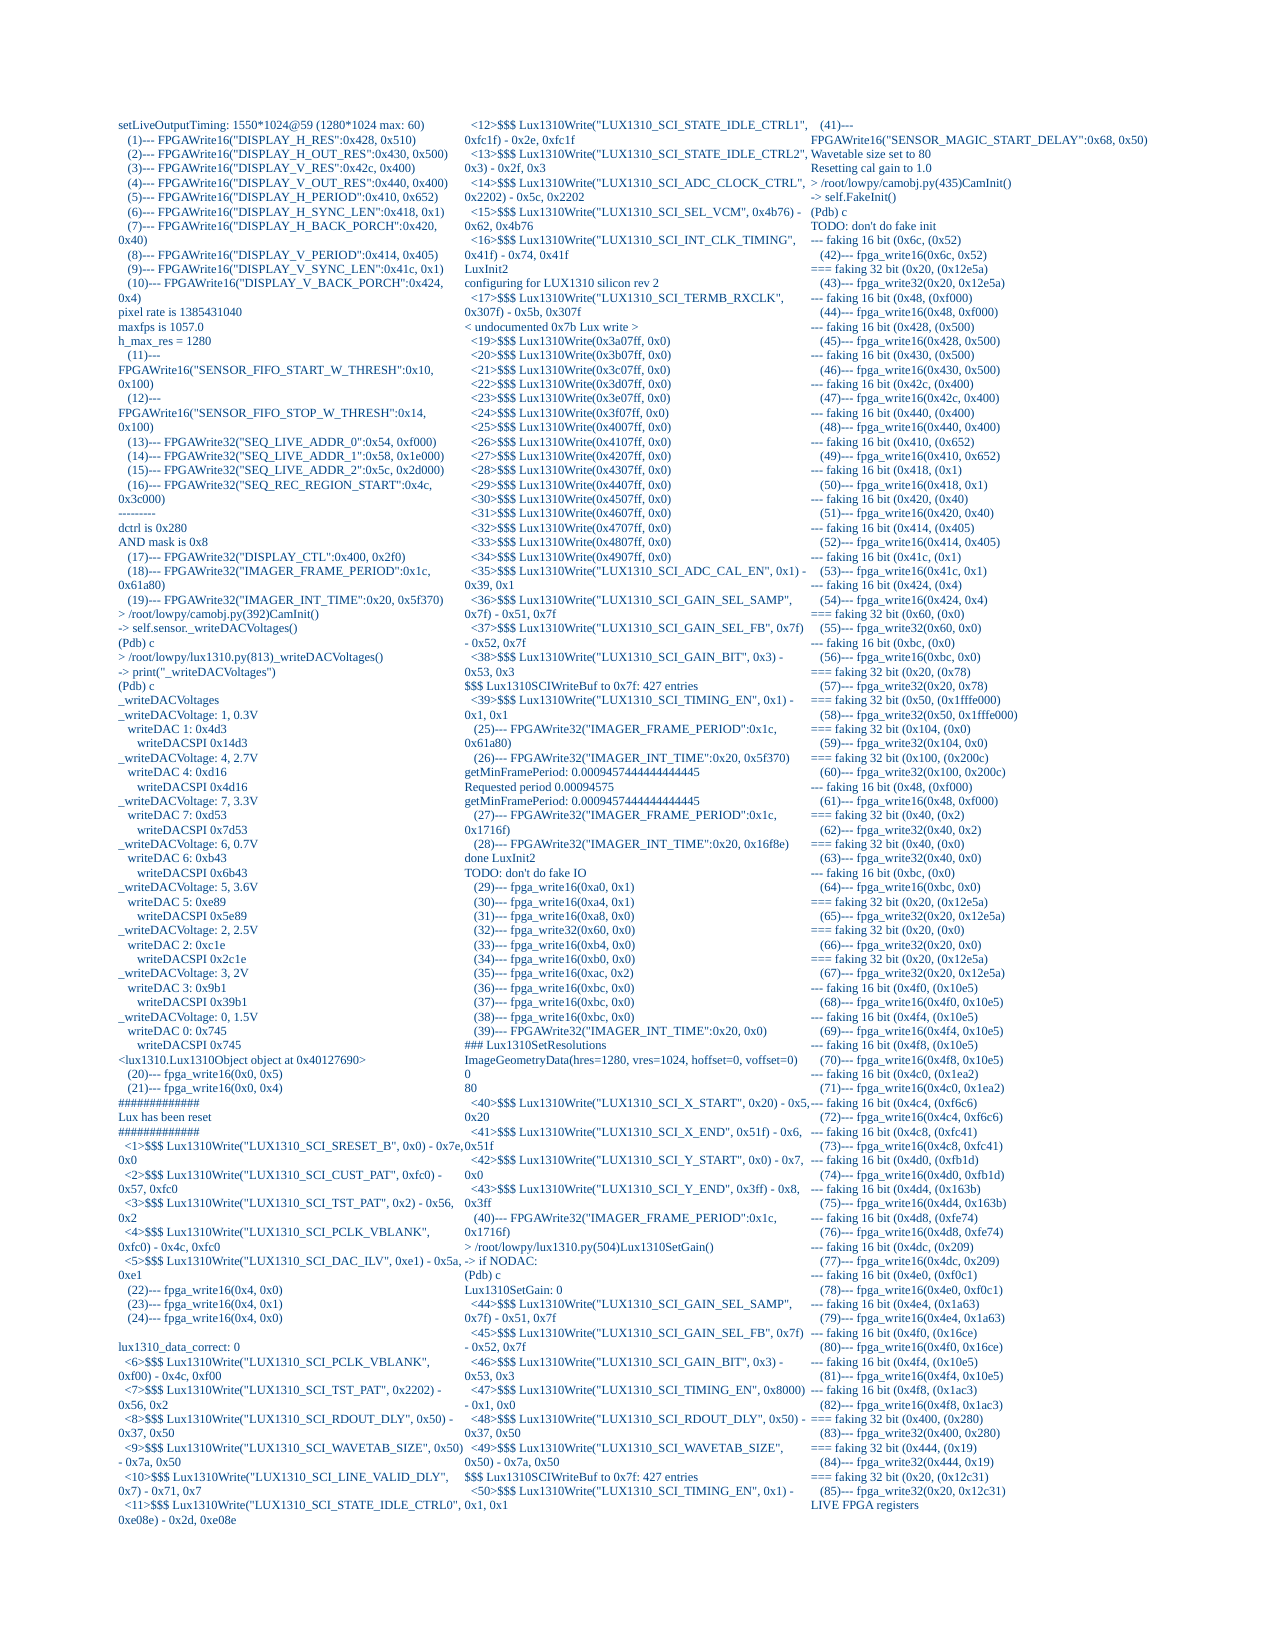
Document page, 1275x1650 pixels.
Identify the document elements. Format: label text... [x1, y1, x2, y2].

text (25)--- FPGAWrite32("IMAGER_FRAME_PERIOD":0x1c, 0x61a80) [464, 722, 811, 751]
text configuring for LUX1310 silicon rev 2 [464, 276, 811, 291]
text (69)--- fpga_write16(0x4f4, 0x10e5) [811, 1024, 1157, 1038]
text <9>$$$ Lux1310Write("LUX1310_SCI_WAVETAB_SIZE", 0x50) - 0x7a, 0x50 [118, 1441, 464, 1469]
text <42>$$$ Lux1310Write("LUX1310_SCI_Y_START", 0x0) - 0x7, 0x0 [464, 1153, 811, 1182]
text (40)--- FPGAWrite32("IMAGER_FRAME_PERIOD":0x1c, 0x1716f) [464, 1211, 811, 1239]
text (8)--- FPGAWrite16("DISPLAY_V_PERIOD":0x414, 0x405) [118, 247, 464, 262]
text Resetting cal gain to 1.0 [811, 161, 1157, 176]
text -> if NODAC: [464, 1254, 811, 1268]
text writeDACSPI 0x7d53 [118, 822, 464, 837]
text _writeDACVoltage: 1, 0.3V [118, 707, 464, 722]
text (15)--- FPGAWrite32("SEQ_LIVE_ADDR_2":0x5c, 0x2d000) [118, 463, 464, 477]
text --- faking 16 bit (0x420, (0x40) [811, 492, 1157, 506]
text $$$ Lux1310SCIWriteBuf to 0x7f: 427 entries [464, 1469, 811, 1484]
text === faking 32 bit (0x20, (0x12e5a) [811, 952, 1157, 966]
text === faking 32 bit (0x20, (0x0) [811, 923, 1157, 937]
text (71)--- fpga_write16(0x4c0, 0x1ea2) [811, 1081, 1157, 1096]
text (85)--- fpga_write32(0x20, 0x12c31) [811, 1484, 1157, 1498]
text (65)--- fpga_write32(0x20, 0x12e5a) [811, 909, 1157, 923]
text writeDAC 1: 0x4d3 [118, 722, 464, 736]
text <19>$$$ Lux1310Write(0x3a07ff, 0x0) [464, 334, 811, 348]
text (41)--- FPGAWrite16("SENSOR_MAGIC_START_DELAY":0x68, 0x50) [811, 118, 1157, 147]
text <20>$$$ Lux1310Write(0x3b07ff, 0x0) [464, 348, 811, 362]
text <10>$$$ Lux1310Write("LUX1310_SCI_LINE_VALID_DLY", 0x7) - 0x71, 0x7 [118, 1469, 464, 1498]
text TODO: don't do fake IO [464, 866, 811, 880]
text === faking 32 bit (0x20, (0x78) [811, 664, 1157, 679]
text LIVE FPGA registers [811, 1498, 1157, 1512]
text <16>$$$ Lux1310Write("LUX1310_SCI_INT_CLK_TIMING", 0x41f) - 0x74, 0x41f [464, 233, 811, 262]
text === faking 32 bit (0x100, (0x200c) [811, 751, 1157, 765]
text (19)--- FPGAWrite32("IMAGER_INT_TIME":0x20, 0x5f370) [118, 592, 464, 607]
text <30>$$$ Lux1310Write(0x4507ff, 0x0) [464, 492, 811, 506]
text 80 [464, 1081, 811, 1096]
text done LuxInit2 [464, 851, 811, 866]
text (16)--- FPGAWrite32("SEQ_REC_REGION_START":0x4c, 0x3c000) [118, 477, 464, 506]
text <28>$$$ Lux1310Write(0x4307ff, 0x0) [464, 463, 811, 477]
text < undocumented 0x7b Lux write > [464, 319, 811, 334]
text (10)--- FPGAWrite16("DISPLAY_V_BACK_PORCH":0x424, 0x4) [118, 276, 464, 305]
text writeDAC 0: 0x745 [118, 1024, 464, 1038]
text (20)--- fpga_write16(0x0, 0x5) [118, 1067, 464, 1081]
text <7>$$$ Lux1310Write("LUX1310_SCI_TST_PAT", 0x2202) - 0x56, 0x2 [118, 1383, 464, 1412]
text <25>$$$ Lux1310Write(0x4007ff, 0x0) [464, 420, 811, 434]
text <12>$$$ Lux1310Write("LUX1310_SCI_STATE_IDLE_CTRL1", 0xfc1f) - 0x2e, 0xfc1f [464, 118, 811, 147]
text (4)--- FPGAWrite16("DISPLAY_V_OUT_RES":0x440, 0x400) [118, 176, 464, 190]
text (78)--- fpga_write16(0x4e0, 0xf0c1) [811, 1282, 1157, 1297]
text <6>$$$ Lux1310Write("LUX1310_SCI_PCLK_VBLANK", 0xf00) - 0x4c, 0xf00 [118, 1354, 464, 1383]
text _writeDACVoltage: 3, 2V [118, 966, 464, 981]
text (37)--- fpga_write16(0xbc, 0x0) [464, 995, 811, 1009]
text (79)--- fpga_write16(0x4e4, 0x1a63) [811, 1311, 1157, 1326]
text <23>$$$ Lux1310Write(0x3e07ff, 0x0) [464, 391, 811, 406]
text writeDAC 6: 0xb43 [118, 851, 464, 866]
text <8>$$$ Lux1310Write("LUX1310_SCI_RDOUT_DLY", 0x50) - 0x37, 0x50 [118, 1412, 464, 1441]
text writeDACSPI 0x5e89 [118, 909, 464, 923]
text pixel rate is 1385431040 [118, 305, 464, 319]
text --- faking 16 bit (0x4f0, (0x16ce) [811, 1326, 1157, 1340]
text --- faking 16 bit (0x430, (0x500) [811, 348, 1157, 362]
text === faking 32 bit (0x20, (0x12e5a) [811, 894, 1157, 909]
text Requested period 0.00094575 [464, 779, 811, 794]
text --- faking 16 bit (0x4e0, (0xf0c1) [811, 1268, 1157, 1282]
text _writeDACVoltage: 0, 1.5V [118, 1009, 464, 1024]
text === faking 32 bit (0x20, (0x12c31) [811, 1469, 1157, 1484]
text --- faking 16 bit (0x6c, (0x52) [811, 233, 1157, 247]
text <36>$$$ Lux1310Write("LUX1310_SCI_GAIN_SEL_SAMP", 0x7f) - 0x51, 0x7f [464, 592, 811, 621]
text <14>$$$ Lux1310Write("LUX1310_SCI_ADC_CLOCK_CTRL", 0x2202) - 0x5c, 0x2202 [464, 176, 811, 204]
text TODO: don't do fake init [811, 219, 1157, 233]
text (52)--- fpga_write16(0x414, 0x405) [811, 535, 1157, 549]
text (48)--- fpga_write16(0x440, 0x400) [811, 420, 1157, 434]
text AND mask is 0x8 [118, 535, 464, 549]
text _writeDACVoltage: 4, 2.7V [118, 751, 464, 765]
text === faking 32 bit (0x104, (0x0) [811, 722, 1157, 736]
text (61)--- fpga_write16(0x48, 0xf000) [811, 794, 1157, 808]
text --- faking 16 bit (0x4f4, (0x10e5) [811, 1009, 1157, 1024]
text writeDACSPI 0x6b43 [118, 866, 464, 880]
text h_max_res = 1280 [118, 334, 464, 348]
text (34)--- fpga_write16(0xb0, 0x0) [464, 952, 811, 966]
text <17>$$$ Lux1310Write("LUX1310_SCI_TERMB_RXCLK", 0x307f) - 0x5b, 0x307f [464, 291, 811, 319]
text <4>$$$ Lux1310Write("LUX1310_SCI_PCLK_VBLANK", 0xfc0) - 0x4c, 0xfc0 [118, 1225, 464, 1254]
text writeDAC 5: 0xe89 [118, 894, 464, 909]
text > /root/lowpy/lux1310.py(504)Lux1310SetGain() [464, 1239, 811, 1254]
text (47)--- fpga_write16(0x42c, 0x400) [811, 391, 1157, 406]
text _writeDACVoltage: 5, 3.6V [118, 880, 464, 894]
text (77)--- fpga_write16(0x4dc, 0x209) [811, 1254, 1157, 1268]
text --- faking 16 bit (0x4c0, (0x1ea2) [811, 1067, 1157, 1081]
text <15>$$$ Lux1310Write("LUX1310_SCI_SEL_VCM", 0x4b76) - 0x62, 0x4b76 [464, 204, 811, 233]
text === faking 32 bit (0x60, (0x0) [811, 607, 1157, 621]
text --- faking 16 bit (0x424, (0x4) [811, 578, 1157, 592]
text (57)--- fpga_write32(0x20, 0x78) [811, 679, 1157, 693]
text <46>$$$ Lux1310Write("LUX1310_SCI_GAIN_BIT", 0x3) - 0x53, 0x3 [464, 1354, 811, 1383]
text (63)--- fpga_write32(0x40, 0x0) [811, 851, 1157, 866]
text writeDAC 7: 0xd53 [118, 808, 464, 822]
text writeDAC 2: 0xc1e [118, 937, 464, 952]
text (26)--- FPGAWrite32("IMAGER_INT_TIME":0x20, 0x5f370) [464, 751, 811, 765]
text <41>$$$ Lux1310Write("LUX1310_SCI_X_END", 0x51f) - 0x6, 0x51f [464, 1124, 811, 1153]
text --- faking 16 bit (0x42c, (0x400) [811, 377, 1157, 391]
text (9)--- FPGAWrite16("DISPLAY_V_SYNC_LEN":0x41c, 0x1) [118, 262, 464, 276]
text <47>$$$ Lux1310Write("LUX1310_SCI_TIMING_EN", 0x8000) - 0x1, 0x0 [464, 1383, 811, 1412]
text === faking 32 bit (0x444, (0x19) [811, 1441, 1157, 1455]
text (42)--- fpga_write16(0x6c, 0x52) [811, 247, 1157, 262]
text <22>$$$ Lux1310Write(0x3d07ff, 0x0) [464, 377, 811, 391]
text (72)--- fpga_write16(0x4c4, 0xf6c6) [811, 1110, 1157, 1124]
text _writeDACVoltage: 6, 0.7V [118, 837, 464, 851]
text === faking 32 bit (0x400, (0x280) [811, 1412, 1157, 1426]
text (36)--- fpga_write16(0xbc, 0x0) [464, 981, 811, 995]
text setLiveOutputTiming: 1550*1024@59 (1280*1024 max: 60) [118, 118, 464, 132]
text (24)--- fpga_write16(0x4, 0x0) [118, 1311, 464, 1326]
text <5>$$$ Lux1310Write("LUX1310_SCI_DAC_ILV", 0xe1) - 0x5a, 0xe1 [118, 1254, 464, 1282]
text > /root/lowpy/lux1310.py(813)_writeDACVoltages() [118, 650, 464, 664]
text --- faking 16 bit (0xbc, (0x0) [811, 866, 1157, 880]
text (64)--- fpga_write16(0xbc, 0x0) [811, 880, 1157, 894]
text (12)--- FPGAWrite16("SENSOR_FIFO_STOP_W_THRESH":0x14, 0x100) [118, 391, 464, 434]
text -> self.sensor._writeDACVoltages() [118, 621, 464, 636]
text (80)--- fpga_write16(0x4f0, 0x16ce) [811, 1340, 1157, 1354]
text (83)--- fpga_write32(0x400, 0x280) [811, 1426, 1157, 1441]
text <45>$$$ Lux1310Write("LUX1310_SCI_GAIN_SEL_FB", 0x7f) - 0x52, 0x7f [464, 1326, 811, 1354]
text (67)--- fpga_write32(0x20, 0x12e5a) [811, 966, 1157, 981]
text (68)--- fpga_write16(0x4f0, 0x10e5) [811, 995, 1157, 1009]
text --- faking 16 bit (0x4c8, (0xfc41) [811, 1124, 1157, 1139]
text writeDACSPI 0x745 [118, 1038, 464, 1052]
text (23)--- fpga_write16(0x4, 0x1) [118, 1297, 464, 1311]
text > /root/lowpy/camobj.py(392)CamInit() [118, 607, 464, 621]
text <24>$$$ Lux1310Write(0x3f07ff, 0x0) [464, 406, 811, 420]
text writeDACSPI 0x14d3 [118, 736, 464, 751]
text writeDAC 3: 0x9b1 [118, 981, 464, 995]
text --- faking 16 bit (0x48, (0xf000) [811, 779, 1157, 794]
text (22)--- fpga_write16(0x4, 0x0) [118, 1282, 464, 1297]
text (74)--- fpga_write16(0x4d0, 0xfb1d) [811, 1167, 1157, 1182]
text (59)--- fpga_write32(0x104, 0x0) [811, 736, 1157, 751]
text === faking 32 bit (0x20, (0x12e5a) [811, 262, 1157, 276]
text (31)--- fpga_write16(0xa8, 0x0) [464, 909, 811, 923]
text <50>$$$ Lux1310Write("LUX1310_SCI_TIMING_EN", 0x1) - 0x1, 0x1 [464, 1484, 811, 1512]
text <1>$$$ Lux1310Write("LUX1310_SCI_SRESET_B", 0x0) - 0x7e, 0x0 [118, 1139, 464, 1167]
text (55)--- fpga_write32(0x60, 0x0) [811, 621, 1157, 636]
text (46)--- fpga_write16(0x430, 0x500) [811, 362, 1157, 377]
text (76)--- fpga_write16(0x4d8, 0xfe74) [811, 1225, 1157, 1239]
text --------- [118, 506, 464, 521]
text (5)--- FPGAWrite16("DISPLAY_H_PERIOD":0x410, 0x652) [118, 190, 464, 204]
text > /root/lowpy/camobj.py(435)CamInit() [811, 176, 1157, 190]
text $$$ Lux1310SCIWriteBuf to 0x7f: 427 entries [464, 679, 811, 693]
text _writeDACVoltage: 7, 3.3V [118, 794, 464, 808]
text <26>$$$ Lux1310Write(0x4107ff, 0x0) [464, 434, 811, 449]
text (56)--- fpga_write16(0xbc, 0x0) [811, 650, 1157, 664]
text (50)--- fpga_write16(0x418, 0x1) [811, 477, 1157, 492]
text (18)--- FPGAWrite32("IMAGER_FRAME_PERIOD":0x1c, 0x61a80) [118, 564, 464, 592]
text (33)--- fpga_write16(0xb4, 0x0) [464, 937, 811, 952]
text (82)--- fpga_write16(0x4f8, 0x1ac3) [811, 1397, 1157, 1412]
text (Pdb) c [811, 204, 1157, 219]
text (14)--- FPGAWrite32("SEQ_LIVE_ADDR_1":0x58, 0x1e000) [118, 449, 464, 463]
text --- faking 16 bit (0x410, (0x652) [811, 434, 1157, 449]
text writeDACSPI 0x4d16 [118, 779, 464, 794]
text <33>$$$ Lux1310Write(0x4807ff, 0x0) [464, 535, 811, 549]
text <2>$$$ Lux1310Write("LUX1310_SCI_CUST_PAT", 0xfc0) - 0x57, 0xfc0 [118, 1167, 464, 1196]
text (3)--- FPGAWrite16("DISPLAY_V_RES":0x42c, 0x400) [118, 161, 464, 176]
text maxfps is 1057.0 [118, 319, 464, 334]
text ############# [118, 1124, 464, 1139]
text (Pdb) c [118, 679, 464, 693]
text Lux1310SetGain: 0 [464, 1282, 811, 1297]
text (21)--- fpga_write16(0x0, 0x4) [118, 1081, 464, 1096]
text <43>$$$ Lux1310Write("LUX1310_SCI_Y_END", 0x3ff) - 0x8, 0x3ff [464, 1182, 811, 1211]
text LuxInit2 [464, 262, 811, 276]
text (38)--- fpga_write16(0xbc, 0x0) [464, 1009, 811, 1024]
text (6)--- FPGAWrite16("DISPLAY_H_SYNC_LEN":0x418, 0x1) [118, 204, 464, 219]
text (81)--- fpga_write16(0x4f4, 0x10e5) [811, 1369, 1157, 1383]
text lux1310_data_correct: 0 [118, 1340, 464, 1354]
text <29>$$$ Lux1310Write(0x4407ff, 0x0) [464, 477, 811, 492]
text --- faking 16 bit (0x4dc, (0x209) [811, 1239, 1157, 1254]
text getMinFramePeriod: 0.0009457444444444445 [464, 765, 811, 779]
text <11>$$$ Lux1310Write("LUX1310_SCI_STATE_IDLE_CTRL0", 0xe08e) - 0x2d, 0xe08e [118, 1498, 464, 1527]
text <32>$$$ Lux1310Write(0x4707ff, 0x0) [464, 521, 811, 535]
text --- faking 16 bit (0x4f8, (0x10e5) [811, 1038, 1157, 1052]
text (2)--- FPGAWrite16("DISPLAY_H_OUT_RES":0x430, 0x500) [118, 147, 464, 161]
text <39>$$$ Lux1310Write("LUX1310_SCI_TIMING_EN", 0x1) - 0x1, 0x1 [464, 693, 811, 722]
text -> print("_writeDACVoltages") [118, 664, 464, 679]
text ImageGeometryData(hres=1280, vres=1024, hoffset=0, voffset=0) [464, 1052, 811, 1067]
text <27>$$$ Lux1310Write(0x4207ff, 0x0) [464, 449, 811, 463]
text Lux has been reset [118, 1110, 464, 1124]
text (11)--- FPGAWrite16("SENSOR_FIFO_START_W_THRESH":0x10, 0x100) [118, 348, 464, 391]
text (70)--- fpga_write16(0x4f8, 0x10e5) [811, 1052, 1157, 1067]
text ### Lux1310SetResolutions [464, 1038, 811, 1052]
text writeDAC 4: 0xd16 [118, 765, 464, 779]
text --- faking 16 bit (0x4f8, (0x1ac3) [811, 1383, 1157, 1397]
text writeDACSPI 0x2c1e [118, 952, 464, 966]
text (84)--- fpga_write32(0x444, 0x19) [811, 1455, 1157, 1469]
text --- faking 16 bit (0x428, (0x500) [811, 319, 1157, 334]
text --- faking 16 bit (0x4d4, (0x163b) [811, 1182, 1157, 1196]
text 0 [464, 1067, 811, 1081]
text ############# [118, 1096, 464, 1110]
text <31>$$$ Lux1310Write(0x4607ff, 0x0) [464, 506, 811, 521]
text (54)--- fpga_write16(0x424, 0x4) [811, 592, 1157, 607]
text (Pdb) c [464, 1268, 811, 1282]
text -> self.FakeInit() [811, 190, 1157, 204]
text <34>$$$ Lux1310Write(0x4907ff, 0x0) [464, 549, 811, 564]
text (35)--- fpga_write16(0xac, 0x2) [464, 966, 811, 981]
text --- faking 16 bit (0x414, (0x405) [811, 521, 1157, 535]
text <38>$$$ Lux1310Write("LUX1310_SCI_GAIN_BIT", 0x3) - 0x53, 0x3 [464, 650, 811, 679]
text (44)--- fpga_write16(0x48, 0xf000) [811, 305, 1157, 319]
text (45)--- fpga_write16(0x428, 0x500) [811, 334, 1157, 348]
text _writeDACVoltage: 2, 2.5V [118, 923, 464, 937]
text <lux1310.Lux1310Object object at 0x40127690> [118, 1052, 464, 1067]
text (75)--- fpga_write16(0x4d4, 0x163b) [811, 1196, 1157, 1211]
text (7)--- FPGAWrite16("DISPLAY_H_BACK_PORCH":0x420, 0x40) [118, 219, 464, 247]
text getMinFramePeriod: 0.0009457444444444445 [464, 794, 811, 808]
text (58)--- fpga_write32(0x50, 0x1fffe000) [811, 707, 1157, 722]
text <21>$$$ Lux1310Write(0x3c07ff, 0x0) [464, 362, 811, 377]
text (1)--- FPGAWrite16("DISPLAY_H_RES":0x428, 0x510) [118, 132, 464, 147]
text (13)--- FPGAWrite32("SEQ_LIVE_ADDR_0":0x54, 0xf000) [118, 434, 464, 449]
text (29)--- fpga_write16(0xa0, 0x1) [464, 880, 811, 894]
text (17)--- FPGAWrite32("DISPLAY_CTL":0x400, 0x2f0) [118, 549, 464, 564]
text (39)--- FPGAWrite32("IMAGER_INT_TIME":0x20, 0x0) [464, 1024, 811, 1038]
text _writeDACVoltages [118, 693, 464, 707]
text --- faking 16 bit (0x4d8, (0xfe74) [811, 1211, 1157, 1225]
text --- faking 16 bit (0x4f4, (0x10e5) [811, 1354, 1157, 1369]
text writeDACSPI 0x39b1 [118, 995, 464, 1009]
text <40>$$$ Lux1310Write("LUX1310_SCI_X_START", 0x20) - 0x5, 0x20 [464, 1096, 811, 1124]
text <3>$$$ Lux1310Write("LUX1310_SCI_TST_PAT", 0x2) - 0x56, 0x2 [118, 1196, 464, 1225]
text (73)--- fpga_write16(0x4c8, 0xfc41) [811, 1139, 1157, 1153]
text --- faking 16 bit (0x41c, (0x1) [811, 549, 1157, 564]
text (60)--- fpga_write32(0x100, 0x200c) [811, 765, 1157, 779]
text (62)--- fpga_write32(0x40, 0x2) [811, 822, 1157, 837]
text --- faking 16 bit (0x440, (0x400) [811, 406, 1157, 420]
text (51)--- fpga_write16(0x420, 0x40) [811, 506, 1157, 521]
text <48>$$$ Lux1310Write("LUX1310_SCI_RDOUT_DLY", 0x50) - 0x37, 0x50 [464, 1412, 811, 1441]
text --- faking 16 bit (0x418, (0x1) [811, 463, 1157, 477]
text --- faking 16 bit (0x4c4, (0xf6c6) [811, 1096, 1157, 1110]
text === faking 32 bit (0x40, (0x2) [811, 808, 1157, 822]
text dctrl is 0x280 [118, 521, 464, 535]
text --- faking 16 bit (0x4d0, (0xfb1d) [811, 1153, 1157, 1167]
text === faking 32 bit (0x50, (0x1fffe000) [811, 693, 1157, 707]
text (32)--- fpga_write32(0x60, 0x0) [464, 923, 811, 937]
text === faking 32 bit (0x40, (0x0) [811, 837, 1157, 851]
text <44>$$$ Lux1310Write("LUX1310_SCI_GAIN_SEL_SAMP", 0x7f) - 0x51, 0x7f [464, 1297, 811, 1326]
text (43)--- fpga_write32(0x20, 0x12e5a) [811, 276, 1157, 291]
text (27)--- FPGAWrite32("IMAGER_FRAME_PERIOD":0x1c, 0x1716f) [464, 808, 811, 837]
text --- faking 16 bit (0x4e4, (0x1a63) [811, 1297, 1157, 1311]
text (66)--- fpga_write32(0x20, 0x0) [811, 937, 1157, 952]
text (49)--- fpga_write16(0x410, 0x652) [811, 449, 1157, 463]
text <37>$$$ Lux1310Write("LUX1310_SCI_GAIN_SEL_FB", 0x7f) - 0x52, 0x7f [464, 621, 811, 650]
text <35>$$$ Lux1310Write("LUX1310_SCI_ADC_CAL_EN", 0x1) - 0x39, 0x1 [464, 564, 811, 592]
text --- faking 16 bit (0x48, (0xf000) [811, 291, 1157, 305]
text --- faking 16 bit (0xbc, (0x0) [811, 636, 1157, 650]
text Wavetable size set to 80 [811, 147, 1157, 161]
text <49>$$$ Lux1310Write("LUX1310_SCI_WAVETAB_SIZE", 0x50) - 0x7a, 0x50 [464, 1441, 811, 1469]
text <13>$$$ Lux1310Write("LUX1310_SCI_STATE_IDLE_CTRL2", 0x3) - 0x2f, 0x3 [464, 147, 811, 176]
text (Pdb) c [118, 636, 464, 650]
text (53)--- fpga_write16(0x41c, 0x1) [811, 564, 1157, 578]
text (30)--- fpga_write16(0xa4, 0x1) [464, 894, 811, 909]
text --- faking 16 bit (0x4f0, (0x10e5) [811, 981, 1157, 995]
text (28)--- FPGAWrite32("IMAGER_INT_TIME":0x20, 0x16f8e) [464, 837, 811, 851]
